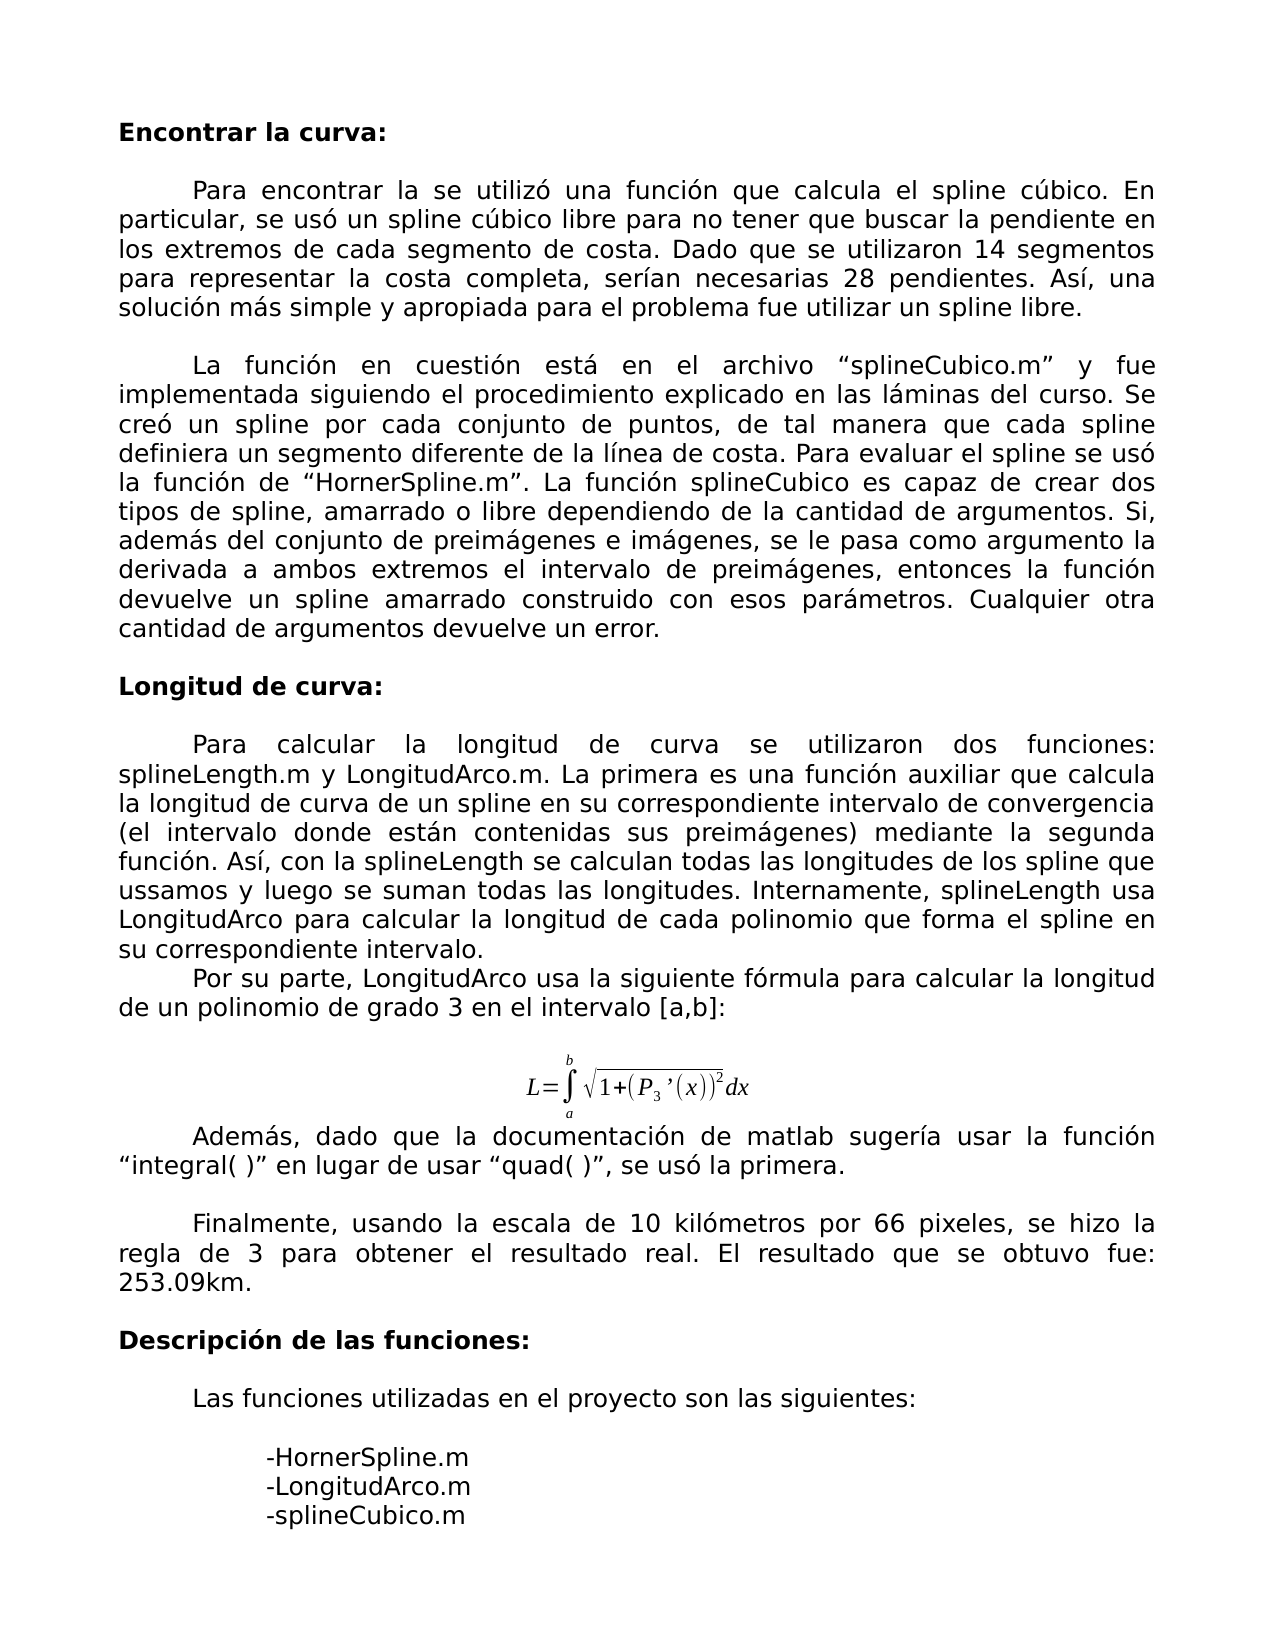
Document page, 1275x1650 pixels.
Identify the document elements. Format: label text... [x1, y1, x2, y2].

text Las funciones utilizadas en el proyecto son las siguientes: [118, 1385, 1157, 1414]
text Además, dado que la documentación de matlab sugería usar la función “integral( )” en lugar de usar “quad( )”, se usó la primera. [118, 1122, 1157, 1181]
text Por su parte, LongitudArco usa la siguiente fórmula para calcular la longitud de un polinomio de grado 3 en el intervalo [a,b]: [118, 964, 1157, 1022]
text -HornerSpline.m [118, 1443, 1157, 1472]
text Finalmente, usando la escala de 10 kilómetros por 66 pixeles, se hizo la regla de 3 para obtener el resultado real. El resultado que se obtuvo fue: 253.09km. [118, 1210, 1157, 1297]
text -LongitudArco.m [118, 1472, 1157, 1501]
text Para encontrar la se utilizó una función que calcula el spline cúbico. En particular, se usó un spline cúbico libre para no tener que buscar la pendiente en los extremos de cada segmento de costa. Dado que se utilizaron 14 segmentos para representar la costa completa, serían necesarias 28 pendientes. Así, una solución más simple y apropiada para el problema fue utilizar un spline libre. [118, 176, 1157, 322]
text Para calcular la longitud de curva se utilizaron dos funciones: splineLength.m y LongitudArco.m. La primera es una función auxiliar que calcula la longitud de curva de un spline en su correspondiente intervalo de convergencia (el intervalo donde están contenidas sus preimágenes) mediante la segunda función. Así, con la splineLength se calculan todas las longitudes de los spline que ussamos y luego se suman todas las longitudes. Internamente, splineLength usa LongitudArco para calcular la longitud de cada polinomio que forma el spline en su correspondiente intervalo. [118, 731, 1157, 964]
text Longitud de curva: [118, 672, 1157, 701]
text Encontrar la curva: [118, 118, 1157, 147]
text La función en cuestión está en el archivo “splineCubico.m” y fue implementada siguiendo el procedimiento explicado en las láminas del curso. Se creó un spline por cada conjunto de puntos, de tal manera que cada spline definiera un segmento diferente de la línea de costa. Para evaluar el spline se usó la función de “HornerSpline.m”. La función splineCubico es capaz de crear dos tipos de spline, amarrado o libre dependiendo de la cantidad de argumentos. Si, además del conjunto de preimágenes e imágenes, se le pasa como argumento la derivada a ambos extremos el intervalo de preimágenes, entonces la función devuelve un spline amarrado construido con esos parámetros. Cualquier otra cantidad de argumentos devuelve un error. [118, 351, 1157, 643]
text -splineCubico.m [118, 1501, 1157, 1531]
text Descripción de las funciones: [118, 1326, 1157, 1356]
